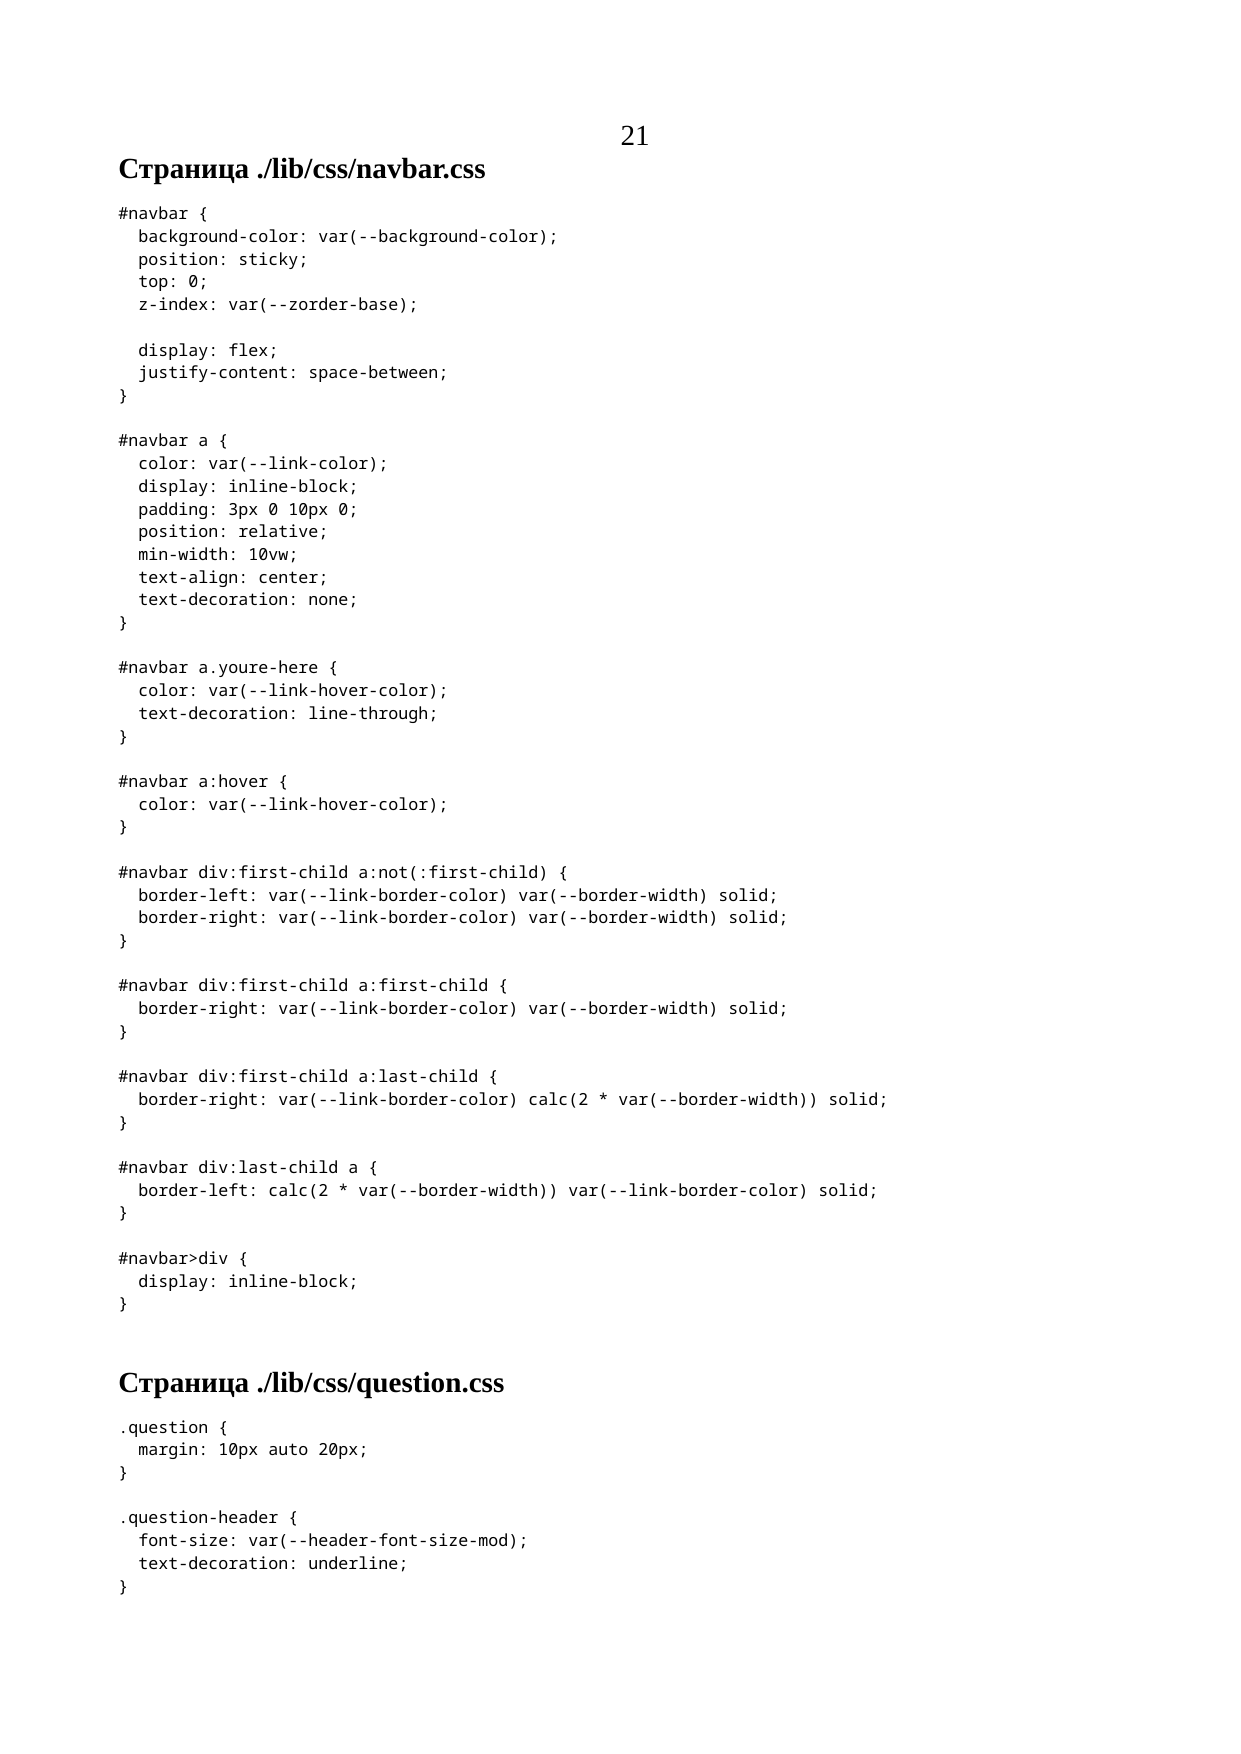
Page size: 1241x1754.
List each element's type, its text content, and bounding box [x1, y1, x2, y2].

text border-right: var(--link-border-color) calc(2 * var(--border-width)) solid; [118, 1088, 1152, 1110]
text justify-content: space-between; [118, 361, 1152, 384]
text #navbar div:first-child a:last-child { [118, 1065, 1152, 1088]
text #navbar div:last-child a { [118, 1156, 1152, 1178]
text } [118, 929, 1152, 951]
text #navbar { [118, 202, 1152, 225]
text display: flex; [118, 338, 1152, 361]
text } [118, 1019, 1152, 1042]
text text-decoration: line-through; [118, 702, 1152, 724]
text min-width: 10vw; [118, 543, 1152, 565]
text margin: 10px auto 20px; [118, 1438, 1152, 1461]
text .question { [118, 1415, 1152, 1438]
text Страница ./lib/css/question.css [118, 1365, 1152, 1398]
text } [118, 1461, 1152, 1483]
text position: relative; [118, 520, 1152, 543]
text font-size: var(--header-font-size-mod); [118, 1529, 1152, 1552]
text color: var(--link-color); [118, 452, 1152, 474]
text #navbar a.youre-here { [118, 656, 1152, 679]
text color: var(--link-hover-color); [118, 792, 1152, 815]
text text-align: center; [118, 565, 1152, 588]
text border-right: var(--link-border-color) var(--border-width) solid; [118, 997, 1152, 1019]
text #navbar div:first-child a:first-child { [118, 974, 1152, 997]
text position: sticky; [118, 247, 1152, 270]
text Страница ./lib/css/navbar.css [118, 152, 1152, 185]
text padding: 3px 0 10px 0; [118, 497, 1152, 520]
text } [118, 815, 1152, 838]
text #navbar a { [118, 429, 1152, 452]
text } [118, 611, 1152, 633]
text } [118, 1110, 1152, 1133]
text color: var(--link-hover-color); [118, 679, 1152, 702]
text border-left: calc(2 * var(--border-width)) var(--link-border-color) solid; [118, 1178, 1152, 1201]
text text-decoration: none; [118, 588, 1152, 611]
text } [118, 724, 1152, 747]
text #navbar>div { [118, 1247, 1152, 1269]
text } [118, 1292, 1152, 1315]
text } [118, 1201, 1152, 1224]
text .question-header { [118, 1506, 1152, 1529]
text z-index: var(--zorder-base); [118, 293, 1152, 316]
text background-color: var(--background-color); [118, 225, 1152, 247]
text top: 0; [118, 270, 1152, 293]
text text-decoration: underline; [118, 1552, 1152, 1574]
text #navbar a:hover { [118, 770, 1152, 792]
text } [118, 1574, 1152, 1597]
text } [118, 384, 1152, 406]
text border-right: var(--link-border-color) var(--border-width) solid; [118, 906, 1152, 929]
text #navbar div:first-child a:not(:first-child) { [118, 861, 1152, 883]
text display: inline-block; [118, 474, 1152, 497]
text border-left: var(--link-border-color) var(--border-width) solid; [118, 883, 1152, 906]
text display: inline-block; [118, 1269, 1152, 1292]
